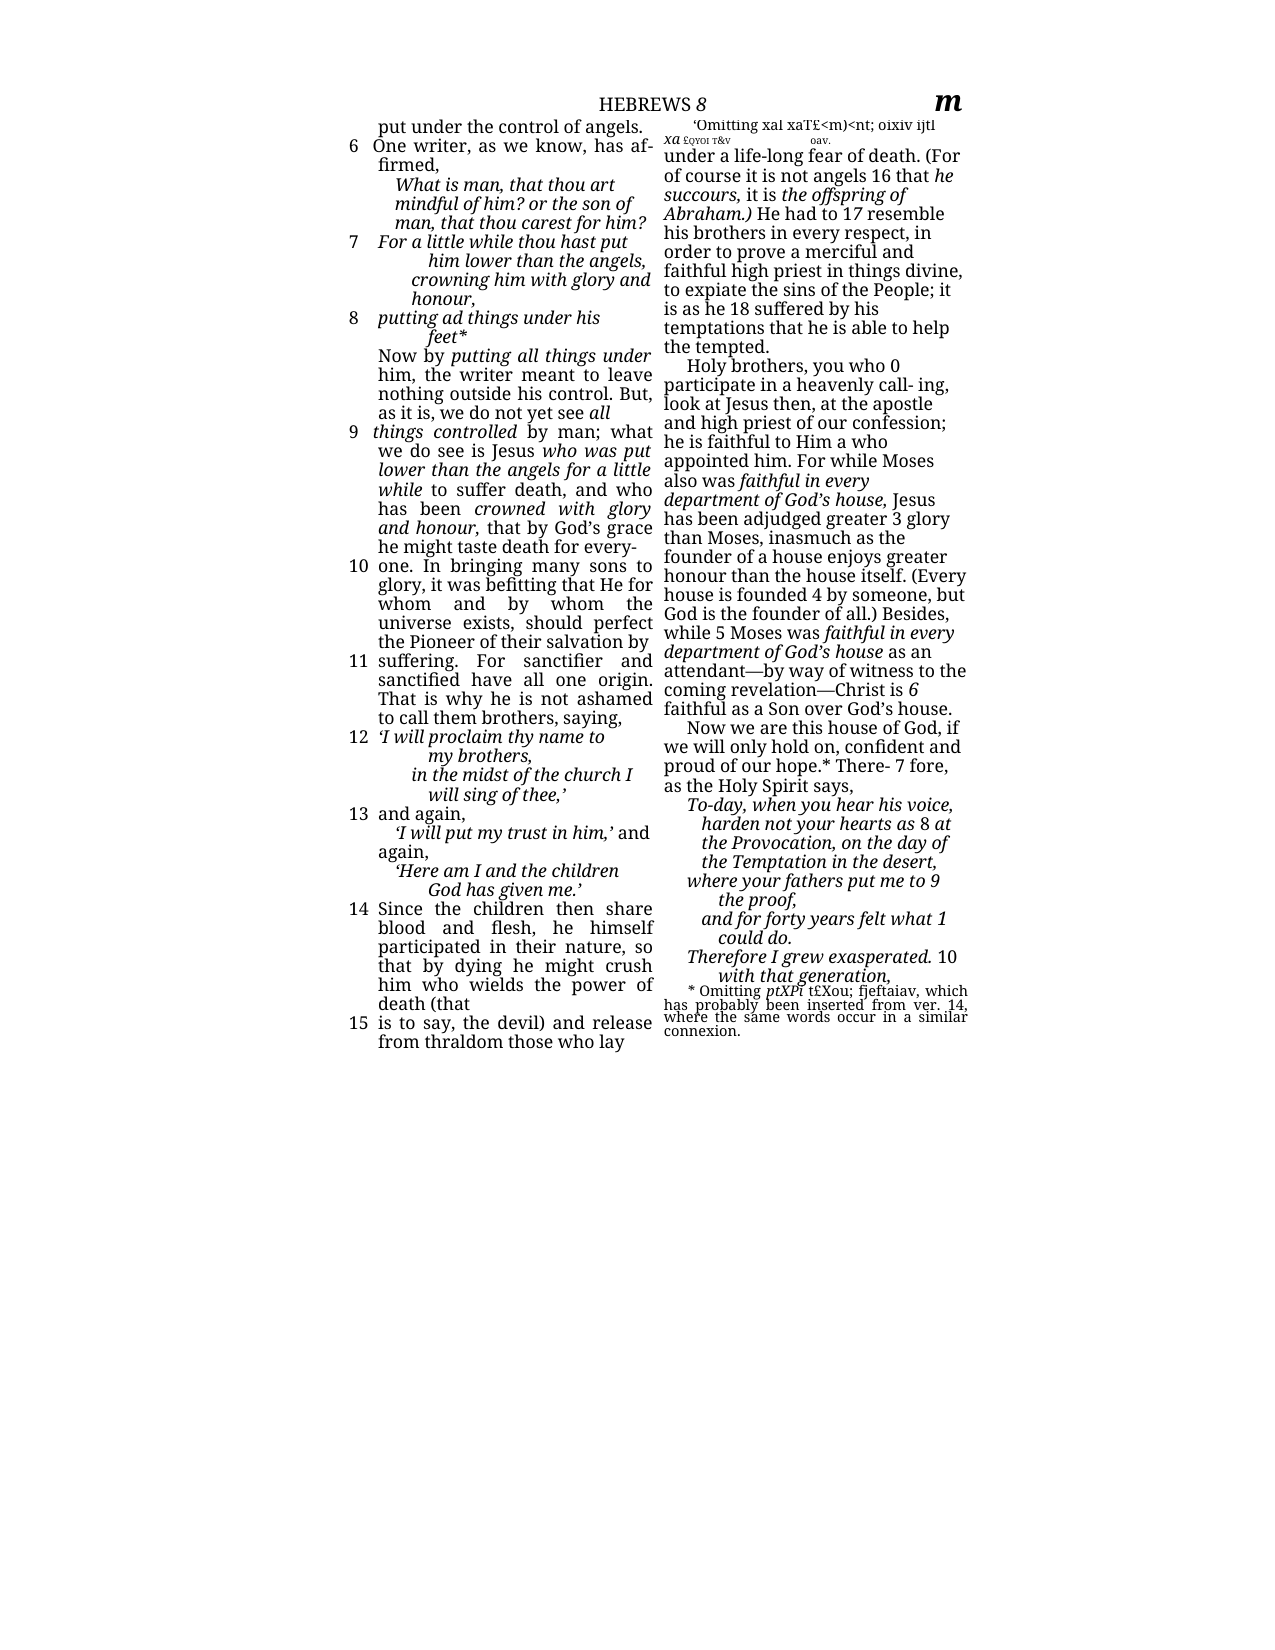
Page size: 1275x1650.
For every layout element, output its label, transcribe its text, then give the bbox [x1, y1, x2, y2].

text * Omitting ptXPi t£Xou; fjeftaiav, which has probably been inserted from ver. 14, where the same words occur in a similar connexion. [664, 986, 968, 1038]
text where your fathers put me to 9 the proof, [687, 872, 968, 910]
list one. In bringing many sons to glory, it was befitting that He for whom and by whom the universe exists, should perfect the Pioneer of their salvation by [349, 557, 653, 652]
text Therefore I grew exasperated. 10 with that generation, [687, 948, 968, 986]
text my brothers, [411, 748, 653, 767]
text Holy brothers, you who 0 participate in a heavenly call- ing, look at Jesus then, at the apostle and high priest of our confession; he is faithful to Him a who appointed him. For while Moses also was faithful in every department of God’s house, Jesus has been adjudged greater 3 glory than Moses, inasmuch as the founder of a house enjoys greater honour than the house itself. (Every house is founded 4 by someone, but God is the founder of all.) Besides, while 5 Moses was faithful in every de­partment of God’s house as an attendant—by way of witness to the coming revelation—Christ is 6 faithful as a Son over God’s house. [664, 357, 968, 719]
text xa £qyoi t&v oav. [664, 133, 968, 148]
list Since the children then share blood and flesh, he himself partic­ipated in their nature, so that by dying he might crush him who wields the power of death (that [349, 900, 653, 1014]
list putting ad things under his [349, 309, 653, 328]
list One writer, as we know, has af­firmed, [349, 138, 653, 176]
text Now by putting all things under him, the writer meant to leave nothing outside his control. But, as it is, we do not yet see all [378, 347, 653, 423]
list For a little while thou hast put [349, 233, 653, 252]
text ‘Here am I and the children God has given me.’ [394, 862, 653, 900]
text What is man, that thou art mindful of him? or the son of man, that thou carest for him? [394, 176, 653, 233]
text To-day, when you hear his voice, [687, 796, 968, 815]
text ‘Omitting xal xaT£<m)<nt; oixiv ijtl [693, 118, 968, 133]
text and for forty years felt what 1 could do. [701, 910, 968, 948]
list things controlled by man; what we do see is Jesus who was put lower than the angels for a little while to suffer death, and who has been crowned with glory and honour, that by God’s grace he might taste death for every- [349, 423, 653, 557]
list is to say, the devil) and release from thraldom those who lay [349, 1014, 653, 1053]
list ‘I will proclaim thy name to [349, 728, 653, 748]
text ‘I will put my trust in him,’ and again, [378, 824, 653, 862]
text feet* [411, 328, 653, 347]
text put under the control of angels. [378, 118, 653, 138]
text under a life-long fear of death. (For of course it is not angels 16 that he succours, it is the off­spring of Abraham.) He had to 17 resemble his brothers in every respect, in order to prove a mer­ciful and faithful high priest in things divine, to expiate the sins of the People; it is as he 18 suffered by his temptations that he is able to help the tempted. [664, 148, 968, 357]
list suffering. For sanctifier and sanctified have all one origin. That is why he is not ashamed to call them brothers, saying, [349, 652, 653, 728]
list and again, [349, 805, 653, 824]
text harden not your hearts as 8 at the Provocation, on the day of the Tempta­tion in the desert, [701, 815, 968, 872]
text in the midst of the church I will sing of thee,’ [411, 767, 653, 805]
text Now we are this house of God, if we will only hold on, confident and proud of our hope.* There- 7 fore, as the Holy Spirit says, [664, 719, 968, 796]
text him lower than the angels, crowning him with glory and honour, [411, 252, 653, 309]
